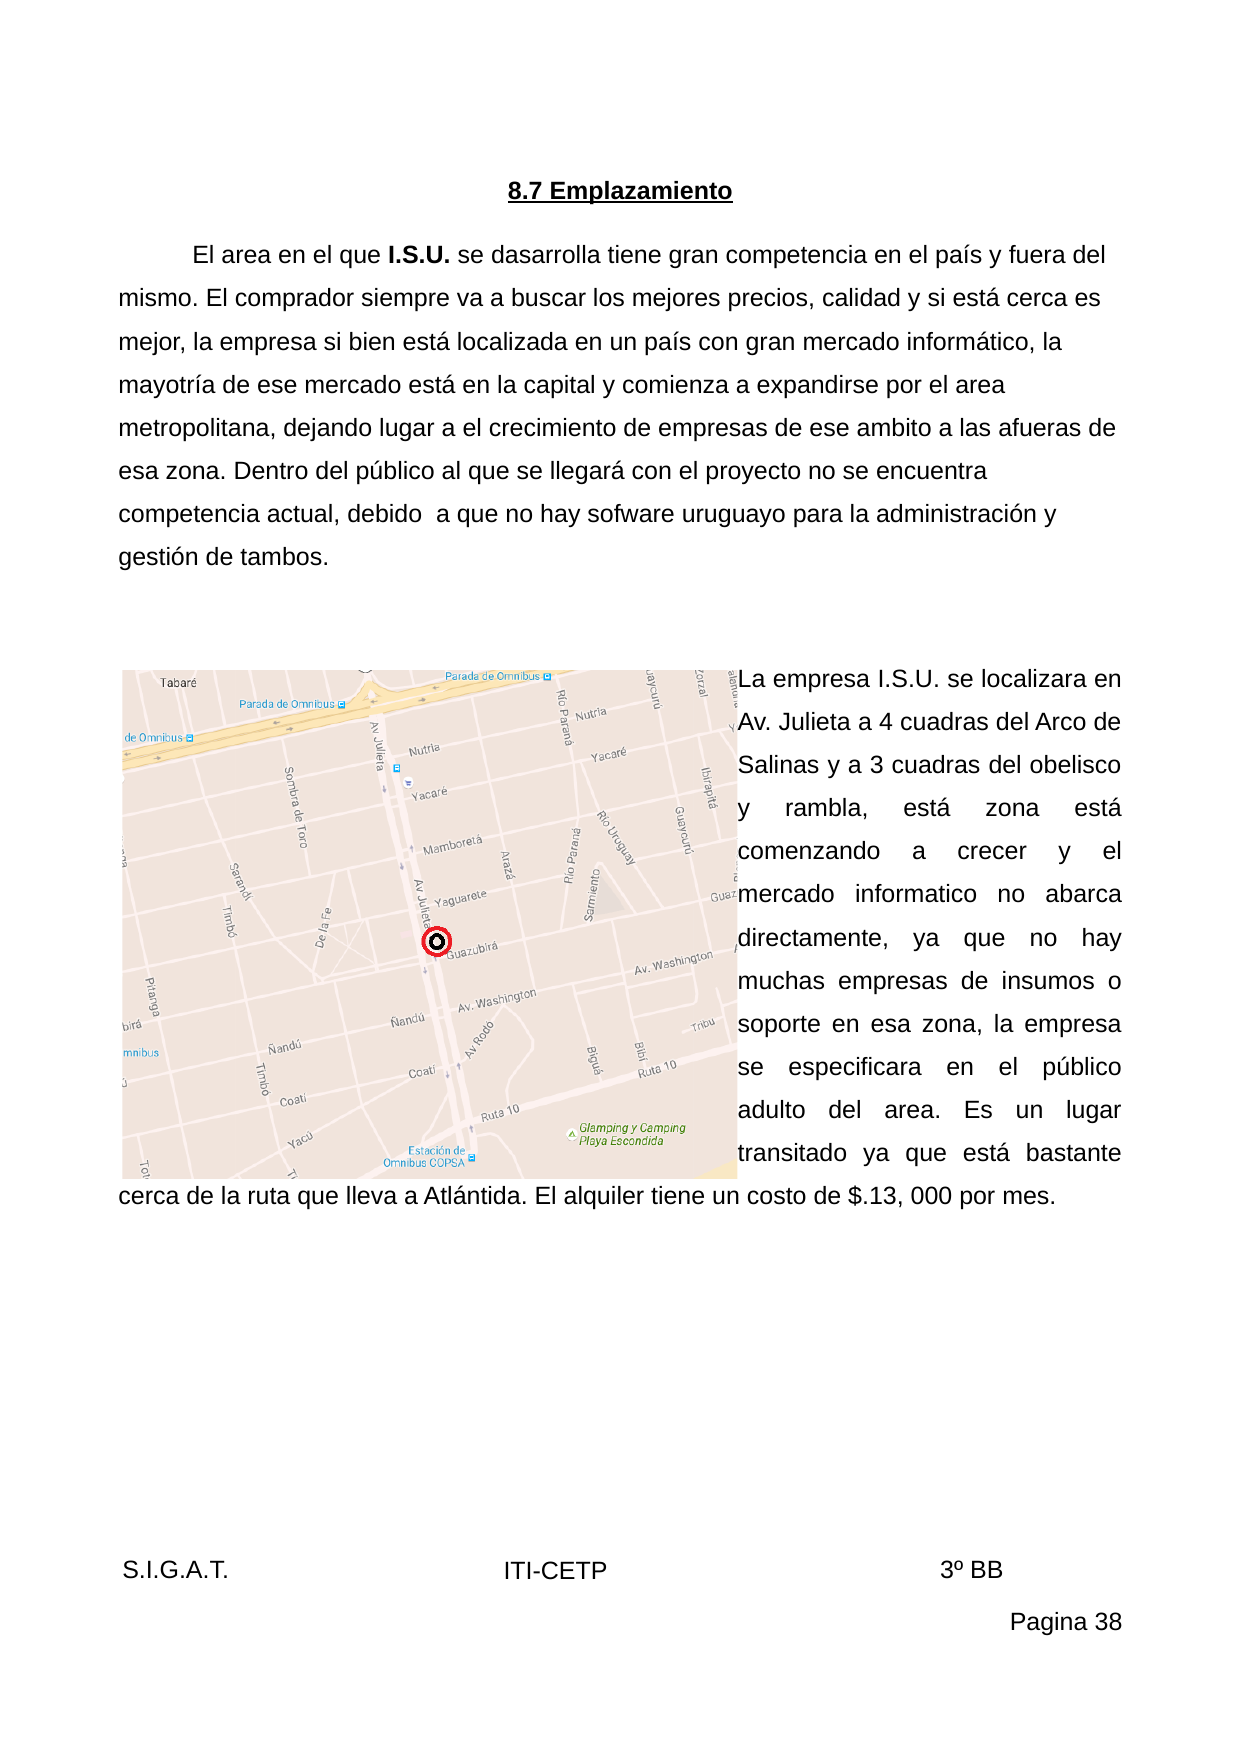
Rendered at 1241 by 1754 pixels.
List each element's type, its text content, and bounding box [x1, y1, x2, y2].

text 8.7 Emplazamiento [118, 176, 1122, 205]
text El area en el que I.S.U. se dasarrolla tiene gran competencia en el país y fuera del mismo. El comprador siempre va a buscar los mejores precios, calidad y si está cerca es mejor, la empresa si bien está localizada en un país con gran mercado informático, la mayotría de ese mercado está en la capital y comienza a expandirse por el area metropolitana, dejando lugar a el crecimiento de empresas de ese ambito a las afueras de esa zona. Dentro del público al que se llegará con el proyecto no se encuentra competencia actual, debido a que no hay sofware uruguayo para la administración y gestión de tambos. [118, 240, 1122, 571]
text La empresa I.S.U. se localizara en Av. Julieta a 4 cuadras del Arco de Salinas y a 3 cuadras del obelisco y rambla, está zona está comenzando a crecer y el mercado informatico no abarca directamente, ya que no hay muchas empresas de insumos o soporte en esa zona, la empresa se especificara en el público adulto del area. Es un lugar transitado ya que está bastante cerca de la ruta que lleva a Atlántida. El alquiler tiene un costo de $.13, 000 por mes. [118, 664, 1122, 1210]
